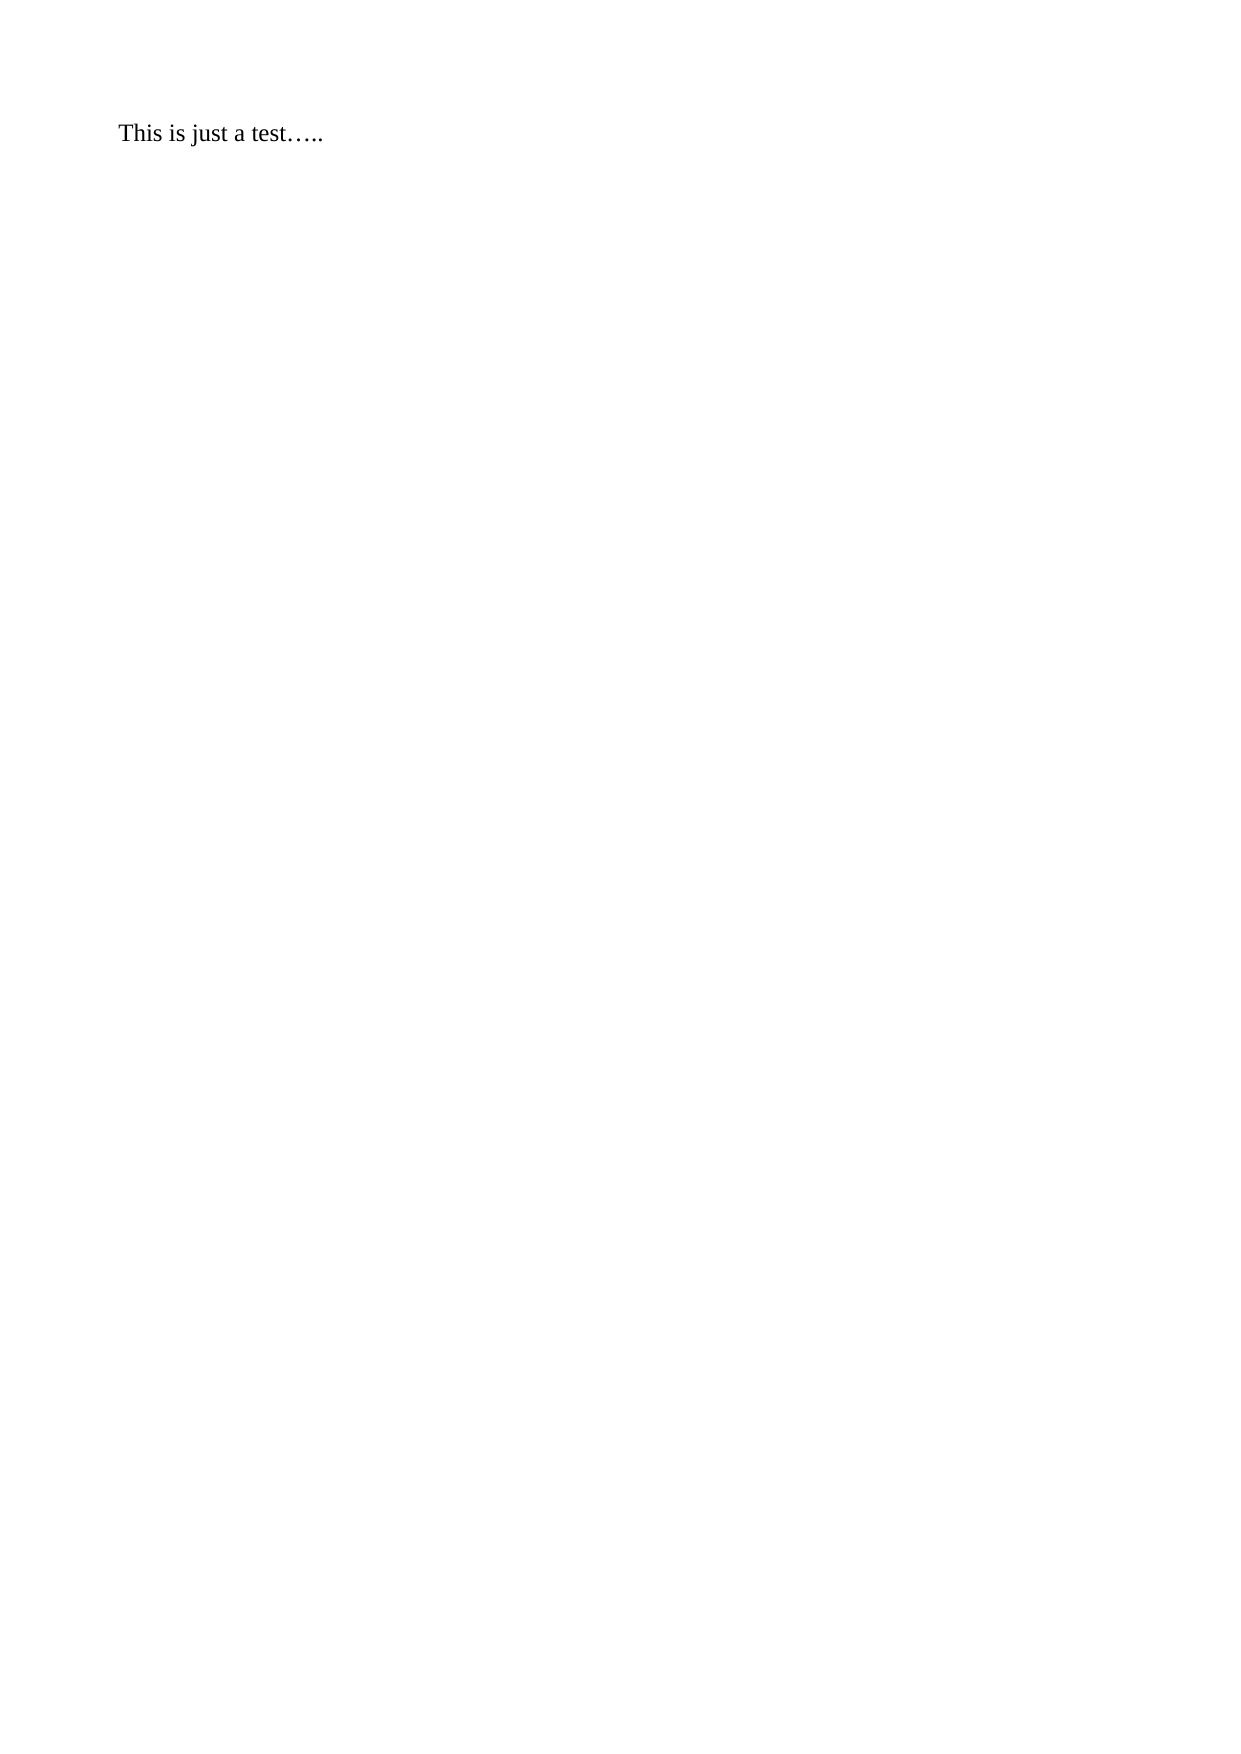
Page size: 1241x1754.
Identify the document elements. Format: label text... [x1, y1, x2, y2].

text This is just a test….. [118, 118, 1122, 147]
